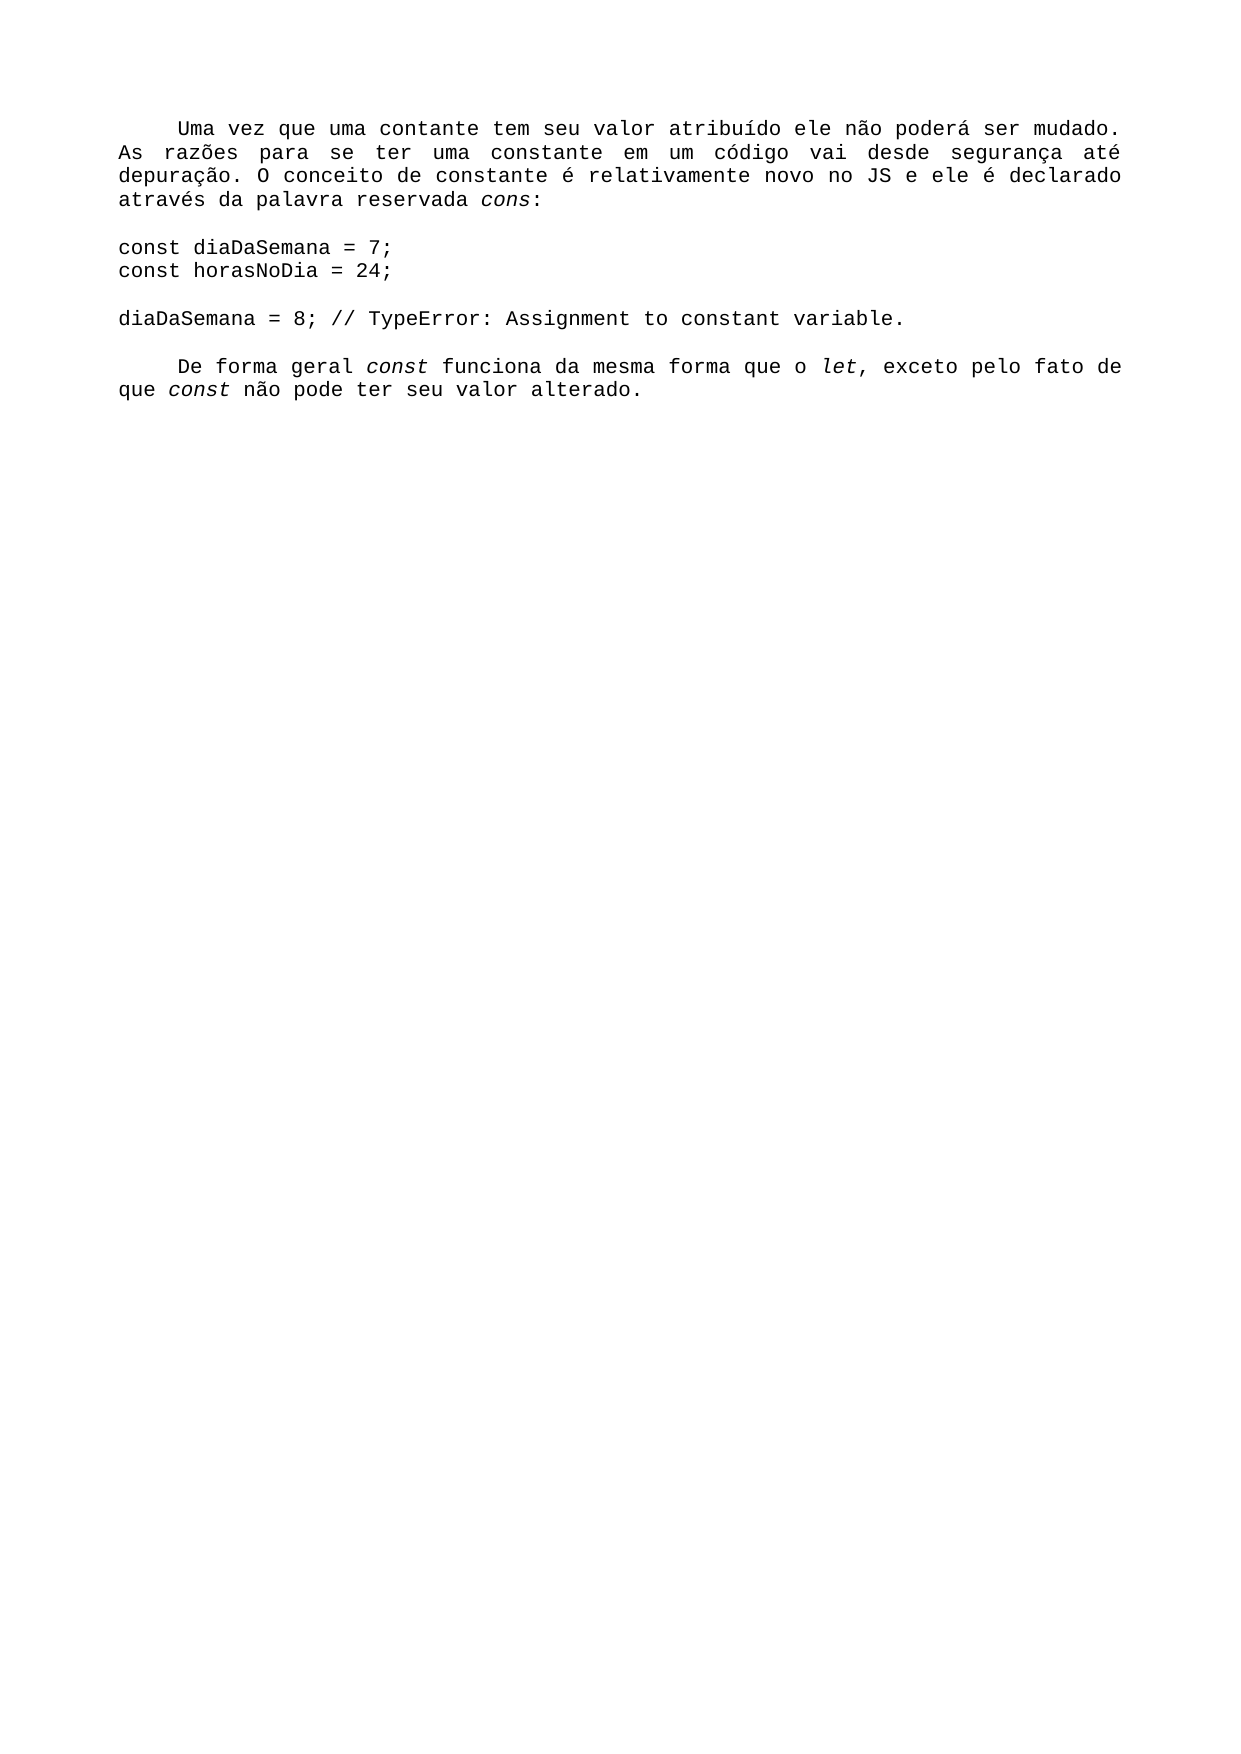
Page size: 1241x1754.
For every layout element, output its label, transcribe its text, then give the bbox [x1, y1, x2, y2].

text const horasNoDia = 24; [118, 260, 1122, 284]
text const diaDaSemana = 7; [118, 237, 1122, 260]
text De forma geral const funciona da mesma forma que o let, exceto pelo fato de que const não pode ter seu valor alterado. [118, 356, 1122, 403]
text diaDaSemana = 8; // TypeError: Assignment to constant variable. [118, 308, 1122, 332]
text Uma vez que uma contante tem seu valor atribuído ele não poderá ser mudado. As razões para se ter uma constante em um código vai desde segurança até depuração. O conceito de constante é relativamente novo no JS e ele é declarado através da palavra reservada cons: [118, 118, 1122, 213]
